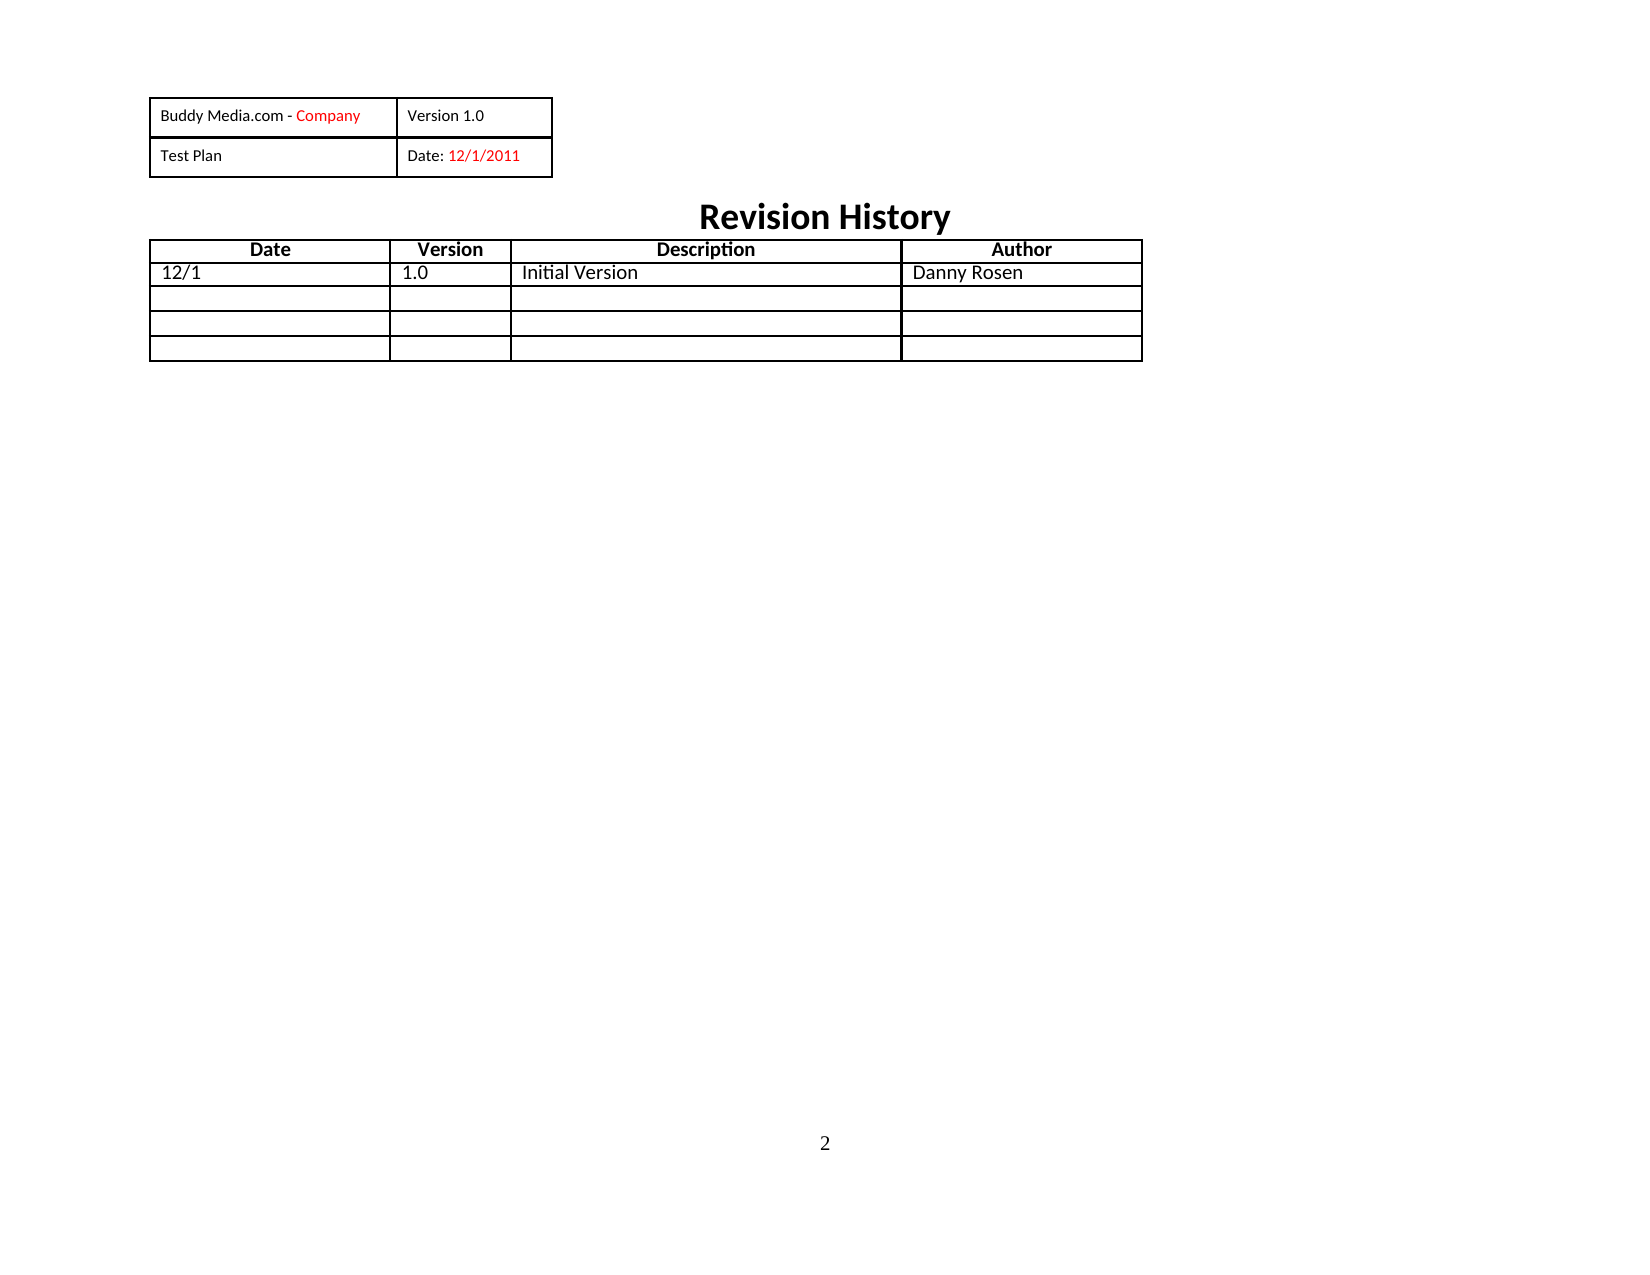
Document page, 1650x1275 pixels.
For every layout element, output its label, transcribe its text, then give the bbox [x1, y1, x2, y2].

table_cell [903, 312, 1141, 335]
table_cell [151, 287, 389, 310]
table_header Description [512, 241, 900, 262]
table_cell [391, 337, 510, 360]
table_cell Initial Version [512, 264, 900, 284]
table_cell [512, 312, 900, 335]
table_cell [391, 287, 510, 310]
table_cell [903, 287, 1141, 310]
table_header Date [151, 241, 389, 262]
table_cell Danny Rosen [903, 264, 1141, 284]
table_header Author [903, 241, 1141, 262]
table_header Version [391, 241, 510, 262]
table_cell [512, 287, 900, 310]
table_cell [512, 337, 900, 360]
table_cell [151, 312, 389, 335]
text Revision History [150, 201, 1500, 239]
table_cell 1.0 [391, 264, 510, 284]
table_cell [903, 337, 1141, 360]
table_cell 12/1 [151, 264, 389, 284]
table_cell [151, 337, 389, 360]
table_cell [391, 312, 510, 335]
